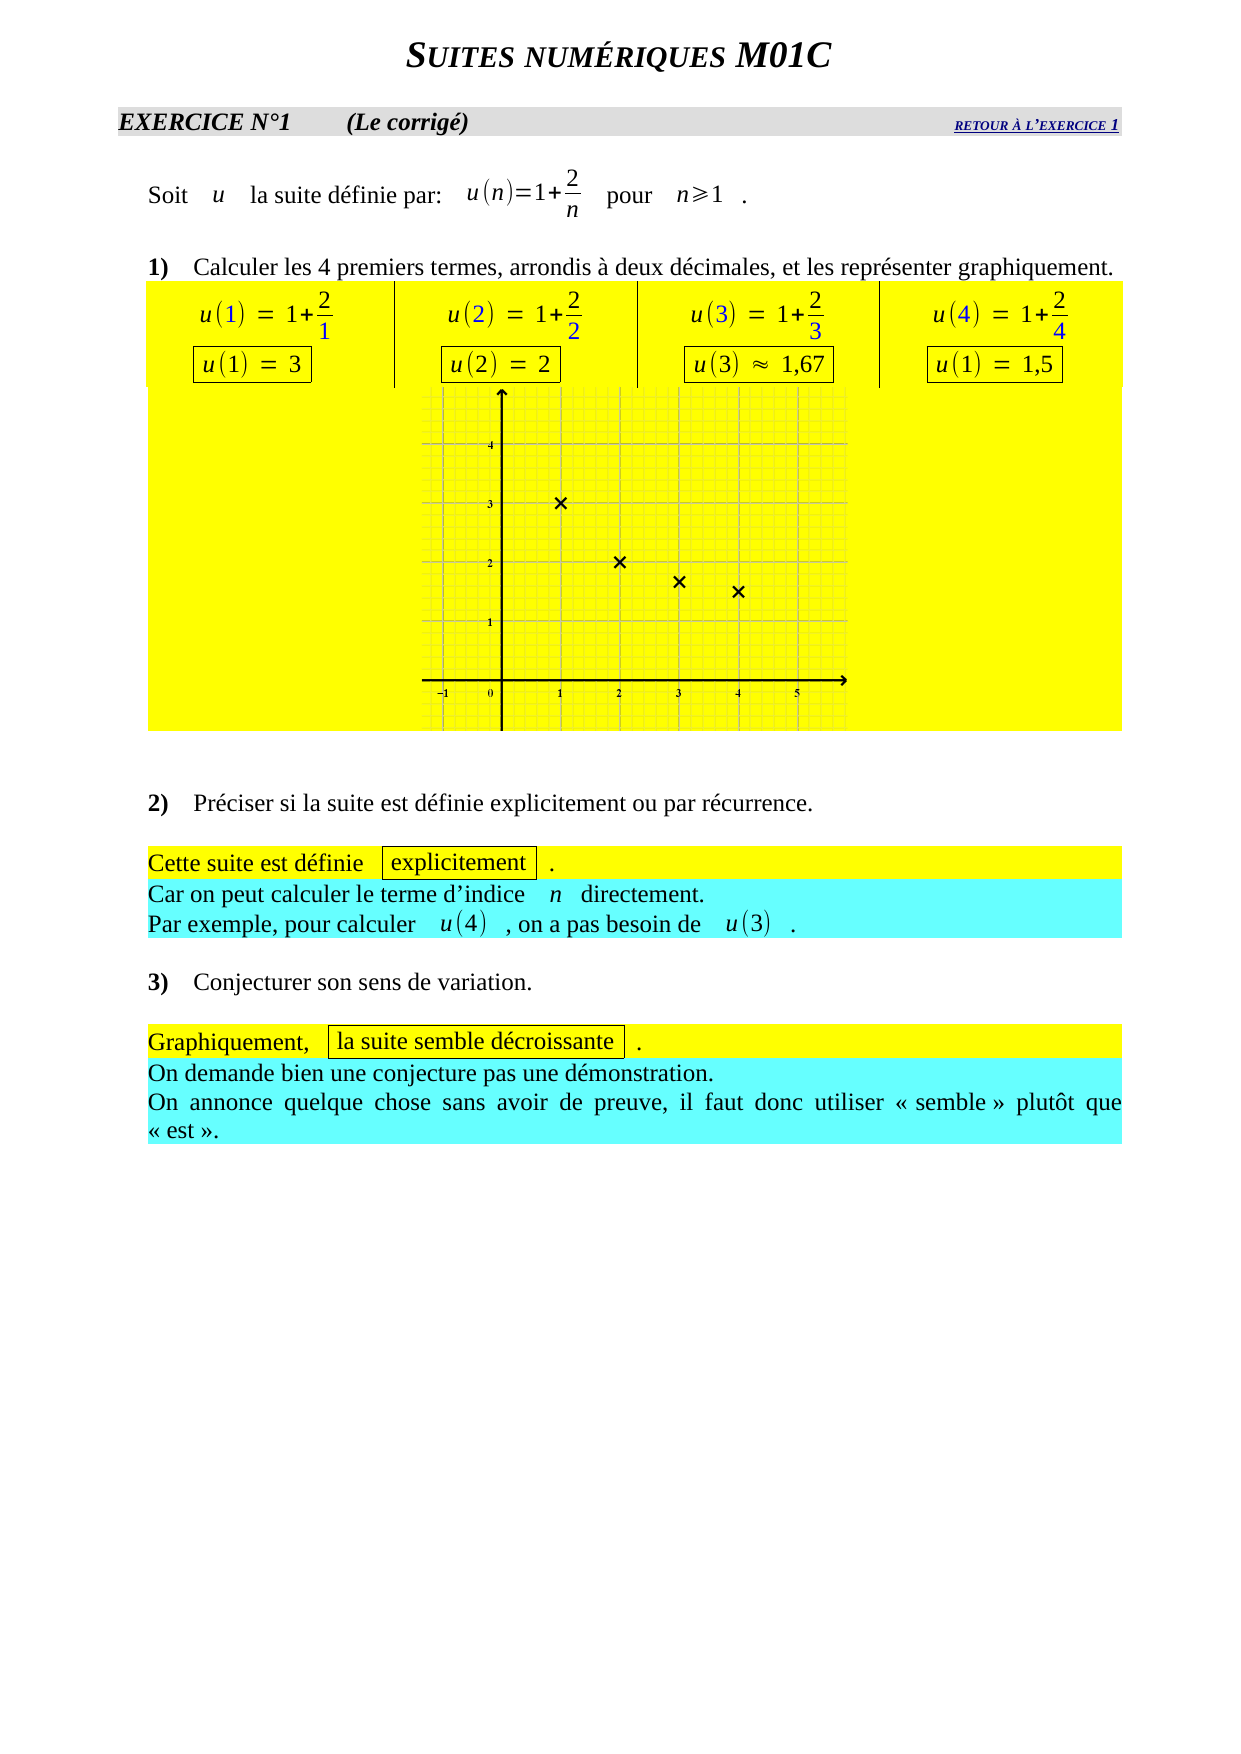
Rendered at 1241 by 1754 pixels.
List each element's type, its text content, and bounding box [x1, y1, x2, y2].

subtitle Préciser si la suite est définie explicitement ou par récurrence. [148, 788, 1122, 817]
text On annonce quelque chose sans avoir de preuve, il faut donc utiliser « semble » plutôt que « est ». [148, 1087, 1122, 1144]
subtitle Conjecturer son sens de variation. [148, 967, 1122, 996]
table_header [146, 281, 394, 387]
text Cette suite est définie . [537, 846, 1122, 879]
text Graphiquement, . [148, 1024, 624, 1058]
table_header [638, 281, 879, 387]
subtitle Calculer les 4 premiers termes, arrondis à deux décimales, et les représenter graphiquement. [148, 252, 1122, 281]
text Cette suite est définie . [148, 846, 382, 879]
subtitle (Le corrigé) retour à l’exercice 1 [118, 107, 1122, 136]
table_header [395, 281, 637, 387]
picture [421, 387, 848, 731]
text Graphiquement, . [625, 1024, 1122, 1058]
table_header [880, 281, 1123, 387]
text Cette suite est définie . [383, 847, 536, 879]
text Soit la suite définie par: pour . [148, 165, 1122, 224]
text On demande bien une conjecture pas une démonstration. [148, 1058, 1122, 1087]
text Graphiquement, . [329, 1026, 624, 1058]
text Par exemple, pour calculer , on a pas besoin de . [148, 908, 1122, 938]
text Suites numériques M01C [118, 29, 1122, 78]
text Car on peut calculer le terme d’indice directement. [148, 879, 1122, 908]
